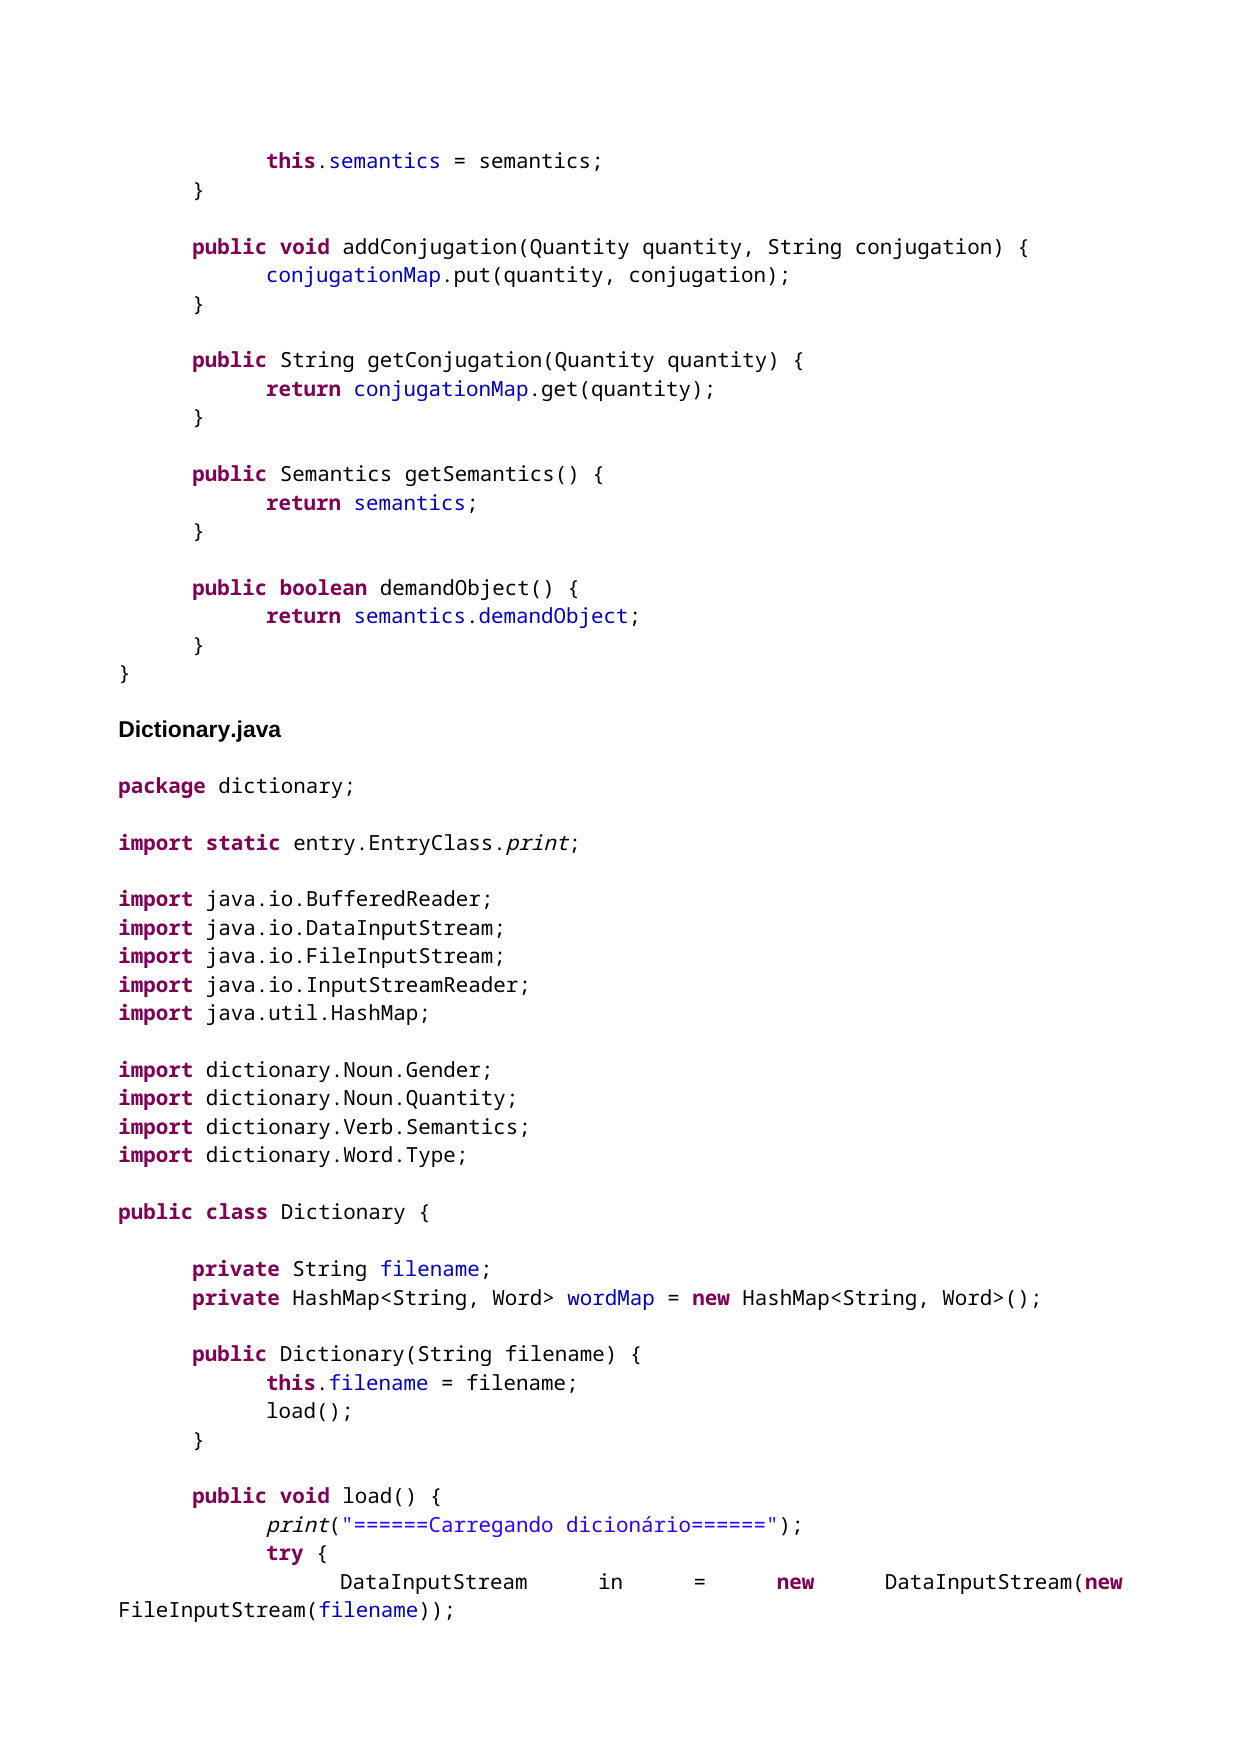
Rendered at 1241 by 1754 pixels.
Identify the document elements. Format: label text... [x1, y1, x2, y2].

text private HashMap<String, Word> wordMap = new HashMap<String, Word>(); [118, 1283, 1122, 1311]
text DataInputStream in = new DataInputStream(new FileInputStream(filename)); [118, 1567, 1122, 1624]
text conjugationMap.put(quantity, conjugation); [118, 260, 1122, 289]
text import dictionary.Noun.Gender; [118, 1055, 1122, 1083]
text return conjugationMap.get(quantity); [118, 374, 1122, 402]
text import static entry.EntryClass.print; [118, 828, 1122, 856]
text import java.io.FileInputStream; [118, 941, 1122, 970]
text } [118, 402, 1122, 431]
text } [118, 516, 1122, 545]
text public void addConjugation(Quantity quantity, String conjugation) { [118, 232, 1122, 260]
text import java.io.InputStreamReader; [118, 970, 1122, 998]
text return semantics; [118, 488, 1122, 516]
text import java.util.HashMap; [118, 998, 1122, 1027]
text public Semantics getSemantics() { [118, 459, 1122, 488]
text } [118, 175, 1122, 203]
text private String filename; [118, 1254, 1122, 1283]
text import dictionary.Verb.Semantics; [118, 1112, 1122, 1140]
text } [118, 289, 1122, 317]
text this.semantics = semantics; [118, 147, 1122, 175]
text load(); [118, 1396, 1122, 1425]
text public String getConjugation(Quantity quantity) { [118, 346, 1122, 374]
text return semantics.demandObject; [118, 602, 1122, 630]
text } [118, 630, 1122, 658]
text public void load() { [118, 1482, 1122, 1510]
text package dictionary; [118, 771, 1122, 799]
text public boolean demandObject() { [118, 573, 1122, 602]
text import java.io.DataInputStream; [118, 913, 1122, 941]
text import java.io.BufferedReader; [118, 884, 1122, 913]
text Dictionary.java [118, 716, 1122, 742]
text } [118, 1425, 1122, 1453]
text public class Dictionary { [118, 1197, 1122, 1226]
text print("======Carregando dicionário======"); [118, 1510, 1122, 1538]
text import dictionary.Noun.Quantity; [118, 1083, 1122, 1112]
text } [118, 658, 1122, 687]
text try { [118, 1538, 1122, 1567]
text this.filename = filename; [118, 1368, 1122, 1396]
text public Dictionary(String filename) { [118, 1339, 1122, 1368]
text import dictionary.Word.Type; [118, 1140, 1122, 1169]
